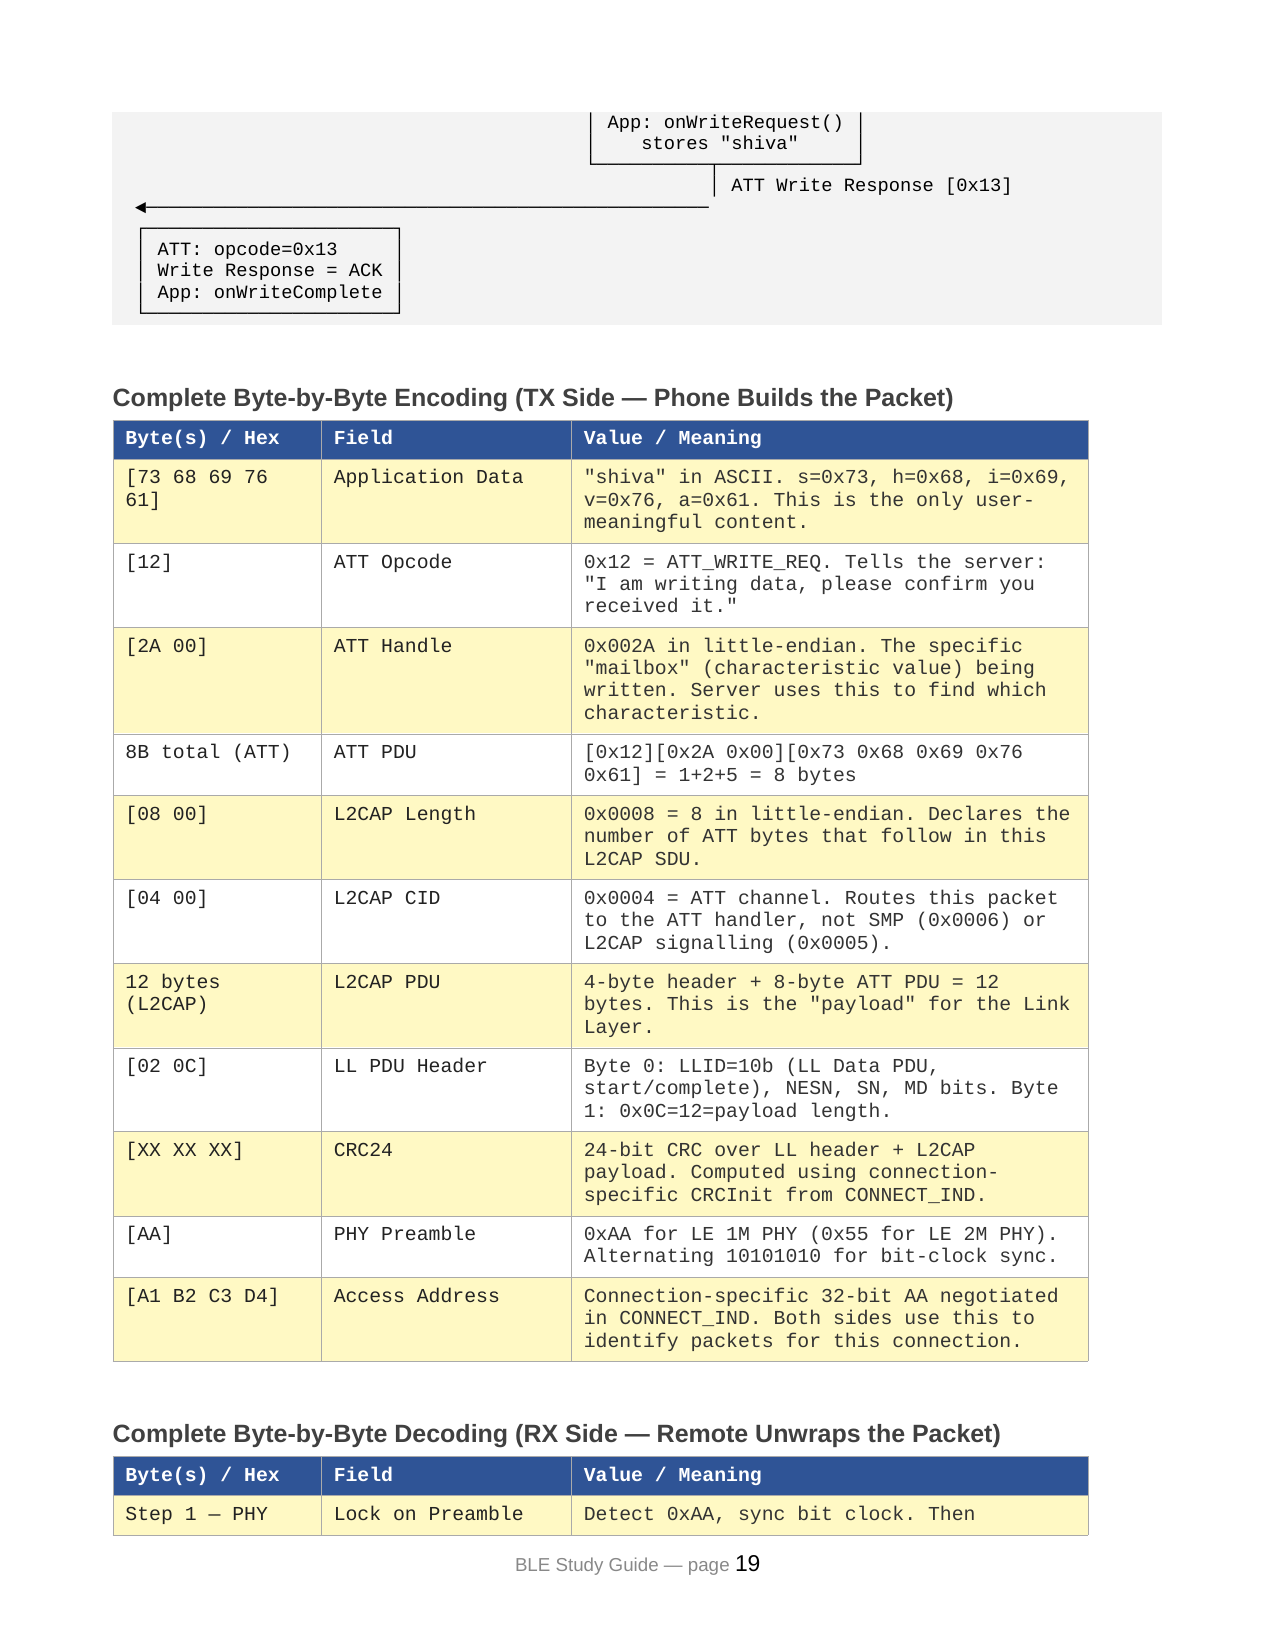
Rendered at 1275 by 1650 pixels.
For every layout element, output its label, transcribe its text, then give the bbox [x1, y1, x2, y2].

table_cell Access Address [322, 1278, 571, 1361]
table_cell [A1 B2 C3 D4] [114, 1278, 321, 1361]
table_cell PHY Preamble [322, 1217, 571, 1277]
text │ ATT: opcode=0x13 │ [141, 240, 398, 261]
subtitle Complete Byte-by-Byte Encoding (TX Side — Phone Builds the Packet) [112, 383, 1162, 411]
text │ stores "shiva" │ [861, 134, 1162, 155]
table_header Field [322, 1457, 571, 1495]
text │ App: onWriteRequest() │ [112, 112, 590, 134]
table_cell Step 1 — PHY [114, 1496, 321, 1535]
table_cell 0x0008 = 8 in little-endian. Declares the number of ATT bytes that follow in this L2CAP SDU. [572, 796, 1088, 879]
table_cell [73 68 69 76 61] [114, 460, 321, 543]
table_cell 0x0004 = ATT channel. Routes this packet to the ATT handler, not SMP (0x0006) or L2CAP signalling (0x0005). [572, 880, 1088, 963]
table_header Value / Meaning [572, 421, 1088, 459]
table_cell 0x002A in little-endian. The specific "mailbox" (characteristic value) being written. Server uses this to find which characteristic. [572, 628, 1088, 733]
table_cell ATT PDU [322, 735, 571, 795]
table_cell 0xAA for LE 1M PHY (0x55 for LE 2M PHY). Alternating 10101010 for bit-clock sync. [572, 1217, 1088, 1277]
table_cell [12] [114, 544, 321, 627]
table_cell CRC24 [322, 1132, 571, 1216]
text └──────────┬────────────┘ [112, 155, 1162, 176]
table_cell 24-bit CRC over LL header + L2CAP payload. Computed using connection-specific CRCInit from CONNECT_IND. [572, 1132, 1088, 1216]
table_cell [0x12][0x2A 0x00][0x73 0x68 0x69 0x76 0x61] = 1+2+5 = 8 bytes [572, 735, 1088, 795]
table_header Value / Meaning [572, 1457, 1088, 1495]
text │ ATT: opcode=0x13 │ [399, 240, 1162, 261]
table_cell ATT Opcode [322, 544, 571, 627]
table_header Field [322, 421, 571, 459]
table_cell 4-byte header + 8-byte ATT PDU = 12 bytes. This is the "payload" for the Link Layer. [572, 964, 1088, 1047]
table_cell [2A 00] [114, 628, 321, 733]
table_cell 8B total (ATT) [114, 735, 321, 795]
table_cell [AA] [114, 1217, 321, 1277]
subtitle Complete Byte-by-Byte Decoding (RX Side — Remote Unwraps the Packet) [112, 1419, 1162, 1448]
table_cell L2CAP PDU [322, 964, 571, 1047]
text │ App: onWriteComplete │ [112, 282, 140, 304]
text │ ATT: opcode=0x13 │ [112, 240, 140, 261]
table_cell L2CAP Length [322, 796, 571, 879]
table_cell Application Data [322, 460, 571, 543]
text ◄────────────────────────────────────────────────── [112, 197, 1162, 219]
text │ stores "shiva" │ [591, 134, 860, 155]
table_cell 12 bytes (L2CAP) [114, 964, 321, 1047]
table_cell LL PDU Header [322, 1049, 571, 1131]
text │ stores "shiva" │ [112, 134, 590, 155]
text │ App: onWriteRequest() │ [861, 112, 1162, 134]
table_header Byte(s) / Hex [114, 1457, 321, 1495]
table_cell Connection-specific 32-bit AA negotiated in CONNECT_IND. Both sides use this to identify packets for this connection. [572, 1278, 1088, 1361]
table_cell L2CAP CID [322, 880, 571, 963]
text │ Write Response = ACK │ [112, 261, 140, 282]
text │ App: onWriteComplete │ [141, 282, 398, 304]
table_cell Byte 0: LLID=10b (LL Data PDU, start/complete), NESN, SN, MD bits. Byte 1: 0x0C=12=payload length. [572, 1049, 1088, 1131]
text │ App: onWriteComplete │ [399, 282, 1162, 304]
table_cell [04 00] [114, 880, 321, 963]
table_cell Detect 0xAA, sync bit clock. Then [572, 1496, 1088, 1535]
table_header Byte(s) / Hex [114, 421, 321, 459]
table_cell ATT Handle [322, 628, 571, 733]
text ┌──────────────────────┐ [112, 219, 1162, 240]
table_cell [08 00] [114, 796, 321, 879]
table_cell 0x12 = ATT_WRITE_REQ. Tells the server: "I am writing data, please confirm you received it." [572, 544, 1088, 627]
text │ ATT Write Response [0x13] [714, 176, 1162, 197]
text │ App: onWriteRequest() │ [591, 112, 860, 134]
table_cell [XX XX XX] [114, 1132, 321, 1216]
table_cell [02 0C] [114, 1049, 321, 1131]
table_cell Lock on Preamble [322, 1496, 571, 1535]
text │ Write Response = ACK │ [141, 261, 398, 282]
text │ Write Response = ACK │ [399, 261, 1162, 282]
table_cell "shiva" in ASCII. s=0x73, h=0x68, i=0x69, v=0x76, a=0x61. This is the only user-meaningful content. [572, 460, 1088, 543]
text └──────────────────────┘ [112, 304, 1162, 325]
text │ ATT Write Response [0x13] [112, 176, 713, 197]
